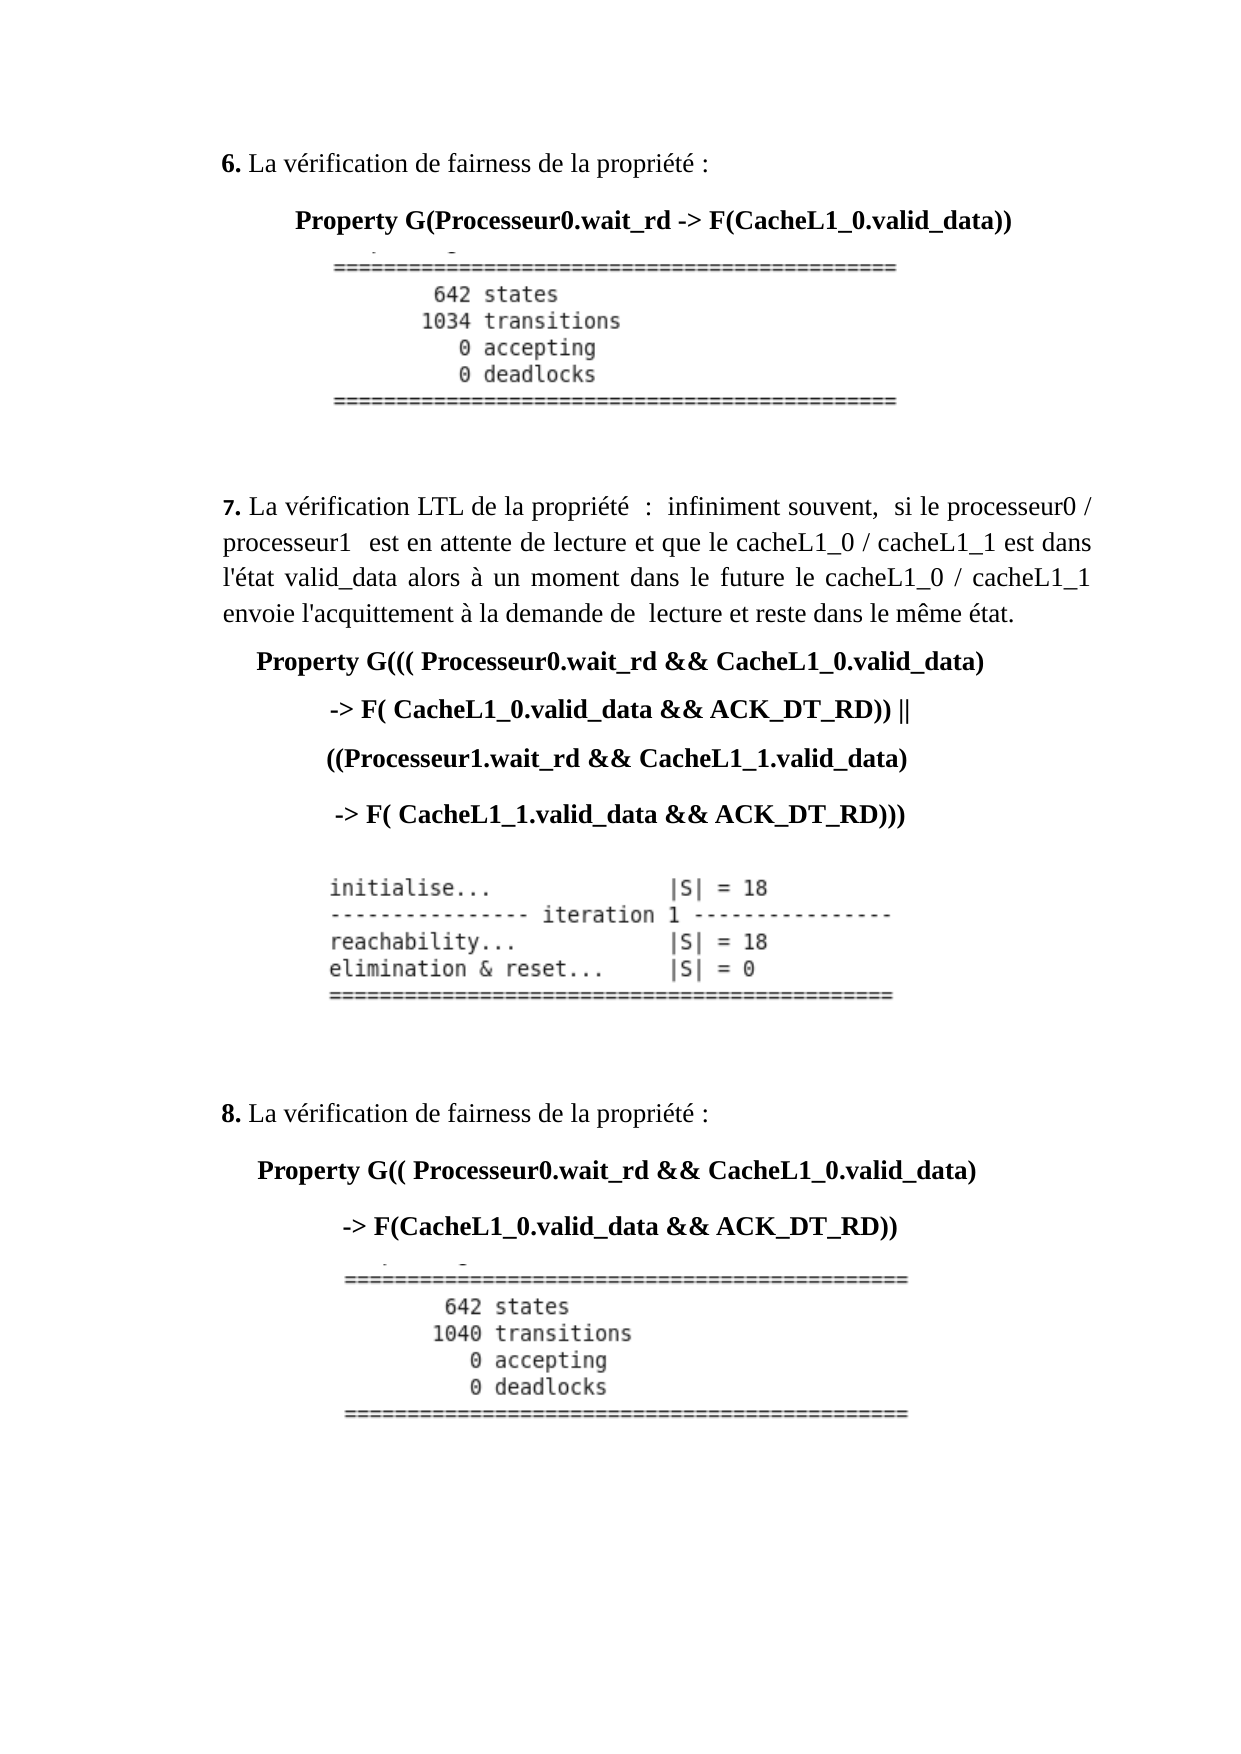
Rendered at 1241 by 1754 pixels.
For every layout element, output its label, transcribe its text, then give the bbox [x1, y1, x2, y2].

text Property G((( Processeur0.wait_rd && CacheL1_0.valid_data) [148, 645, 1093, 677]
text -> F( CacheL1_0.valid_data && ACK_DT_RD)) || [148, 694, 1093, 725]
text 7. La vérification LTL de la propriété : infiniment souvent, si le processeur0 / processeur1 est en attente de lecture et que le cacheL1_0 / cacheL1_1 est dans l'état valid_data alors à un moment dans le future le cacheL1_0 / cacheL1_1 envoie l'acquittement à la demande de lecture et reste dans le même état. [223, 490, 1093, 628]
text -> F(CacheL1_0.valid_data && ACK_DT_RD)) [148, 1211, 1093, 1242]
picture [321, 877, 920, 1013]
text 8. La vérification de fairness de la propriété : [221, 1097, 1093, 1128]
text -> F( CacheL1_1.valid_data && ACK_DT_RD))) [148, 798, 1093, 829]
text Property G(( Processeur0.wait_rd && CacheL1_0.valid_data) [148, 1154, 1093, 1185]
picture [329, 252, 911, 409]
picture [343, 1264, 932, 1425]
text 6. La vérification de fairness de la propriété : [221, 148, 1093, 179]
text ((Processeur1.wait_rd && CacheL1_1.valid_data) [148, 742, 1093, 773]
text Property G(Processeur0.wait_rd -> F(CacheL1_0.valid_data)) [221, 204, 1093, 235]
